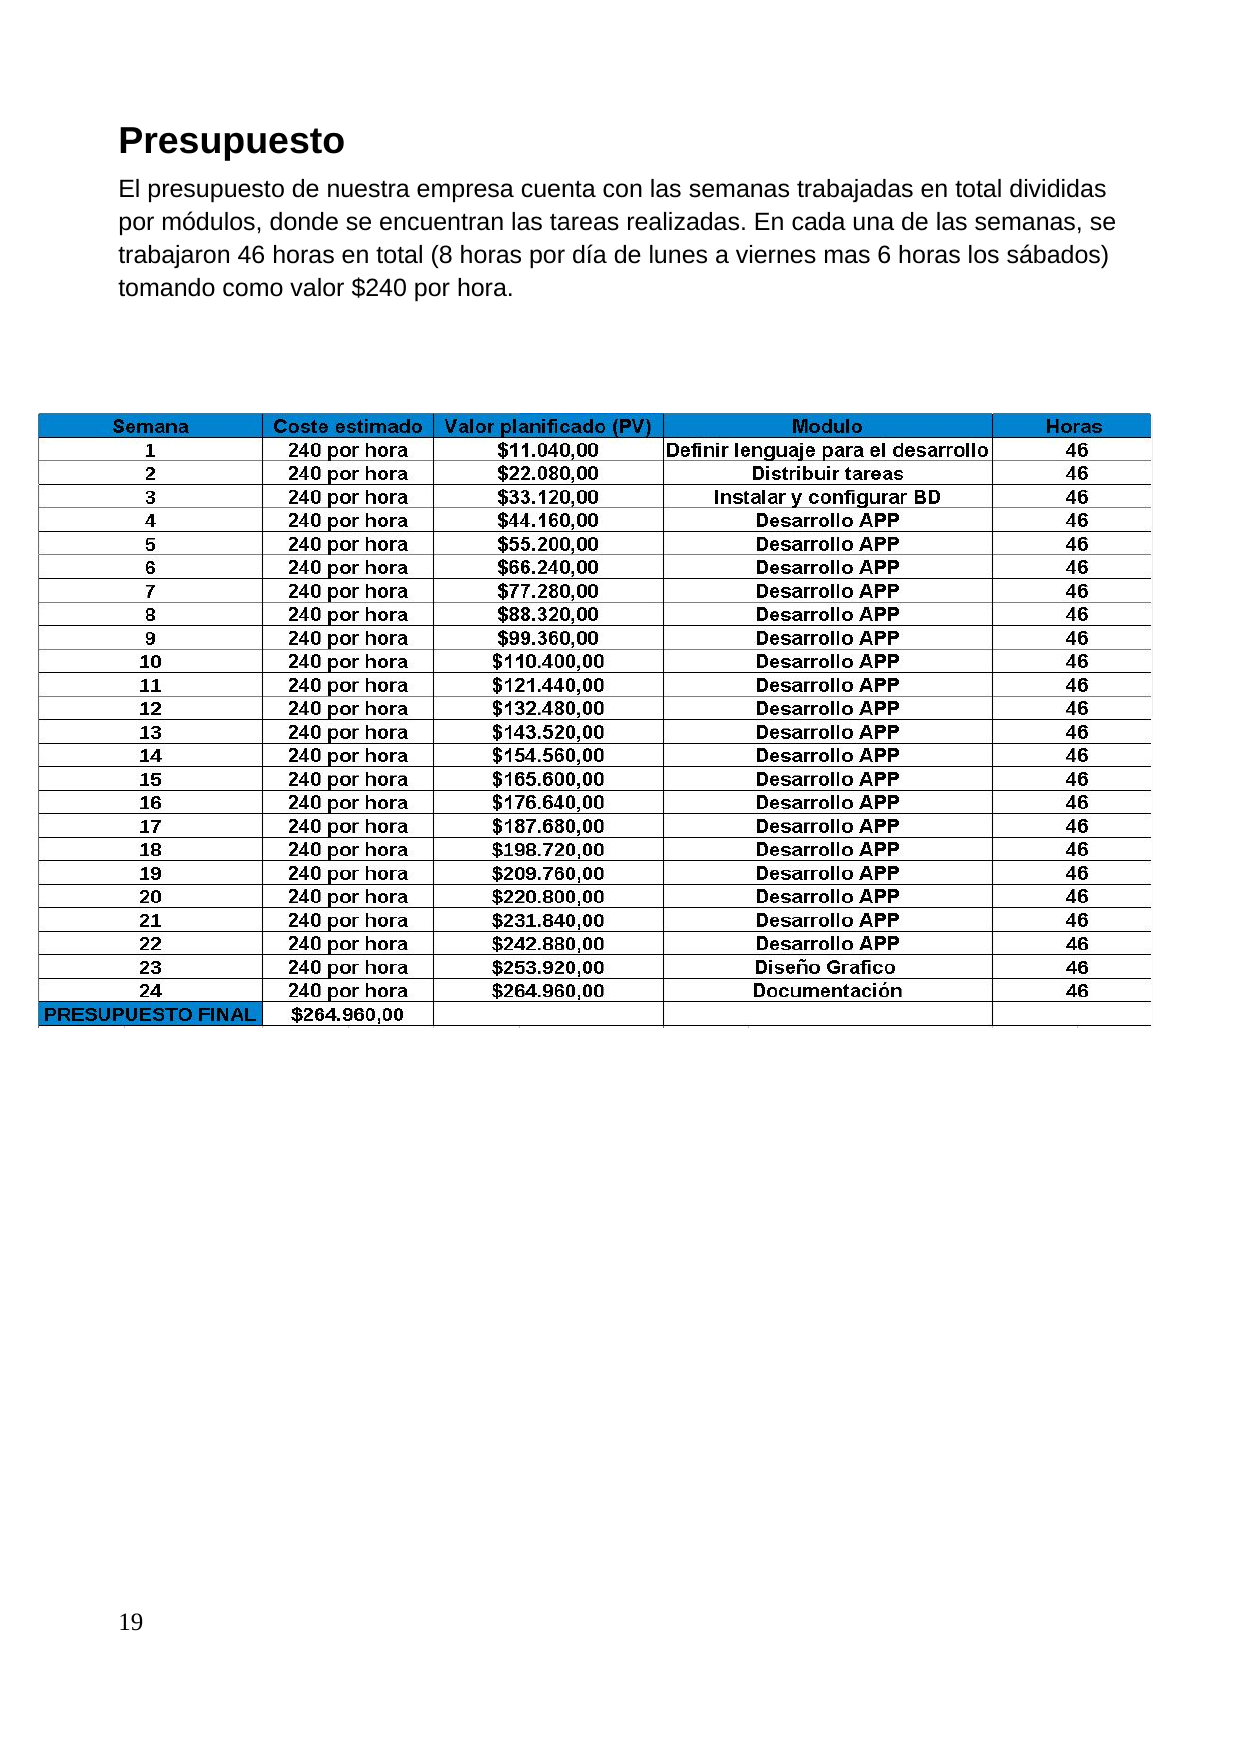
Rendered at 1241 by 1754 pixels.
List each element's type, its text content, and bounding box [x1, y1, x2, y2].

subtitle Presupuesto [118, 118, 1122, 161]
picture [38, 413, 1153, 1028]
text El presupuesto de nuestra empresa cuenta con las semanas trabajadas en total divididas por módulos, donde se encuentran las tareas realizadas. En cada una de las semanas, se trabajaron 46 horas en total (8 horas por día de lunes a viernes mas 6 horas los sábados) tomando como valor $240 por hora. [118, 174, 1122, 302]
